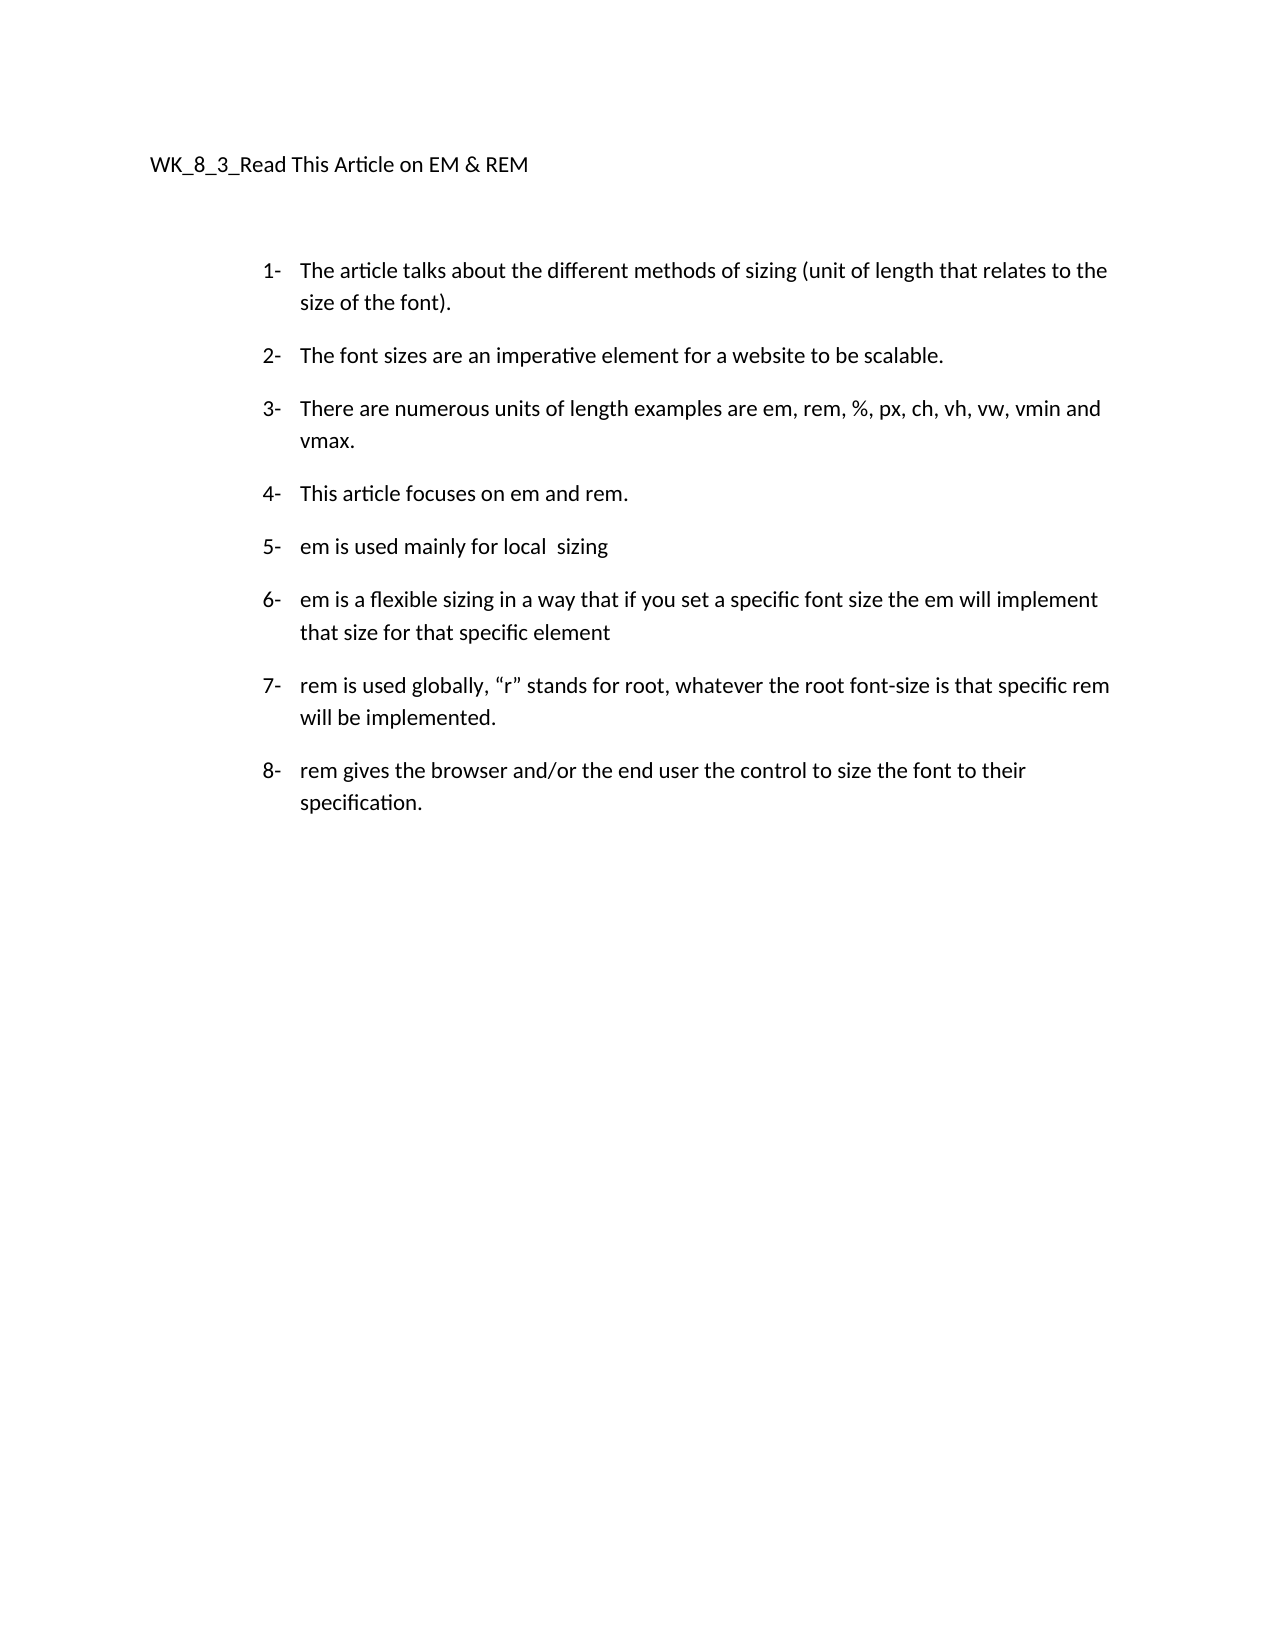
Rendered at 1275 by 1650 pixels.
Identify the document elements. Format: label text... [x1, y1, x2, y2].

list rem is used globally, “r” stands for root, whatever the root font-size is that specific rem will be implemented. [262, 671, 1125, 731]
list em is a flexible sizing in a way that if you set a specific font size the em will implement that size for that specific element [262, 586, 1125, 646]
list This article focuses on em and rem. [262, 479, 1125, 507]
list rem gives the browser and/or the end user the control to size the font to their specification. [262, 756, 1125, 816]
list em is used mainly for local sizing [262, 532, 1125, 561]
list The article talks about the different methods of sizing (unit of length that relates to the size of the font). [262, 256, 1125, 316]
text WK_8_3_Read This Article on EM & REM [150, 150, 1125, 178]
list The font sizes are an imperative element for a website to be scalable. [262, 341, 1125, 369]
list There are numerous units of length examples are em, rem, %, px, ch, vh, vw, vmin and vmax. [262, 394, 1125, 454]
